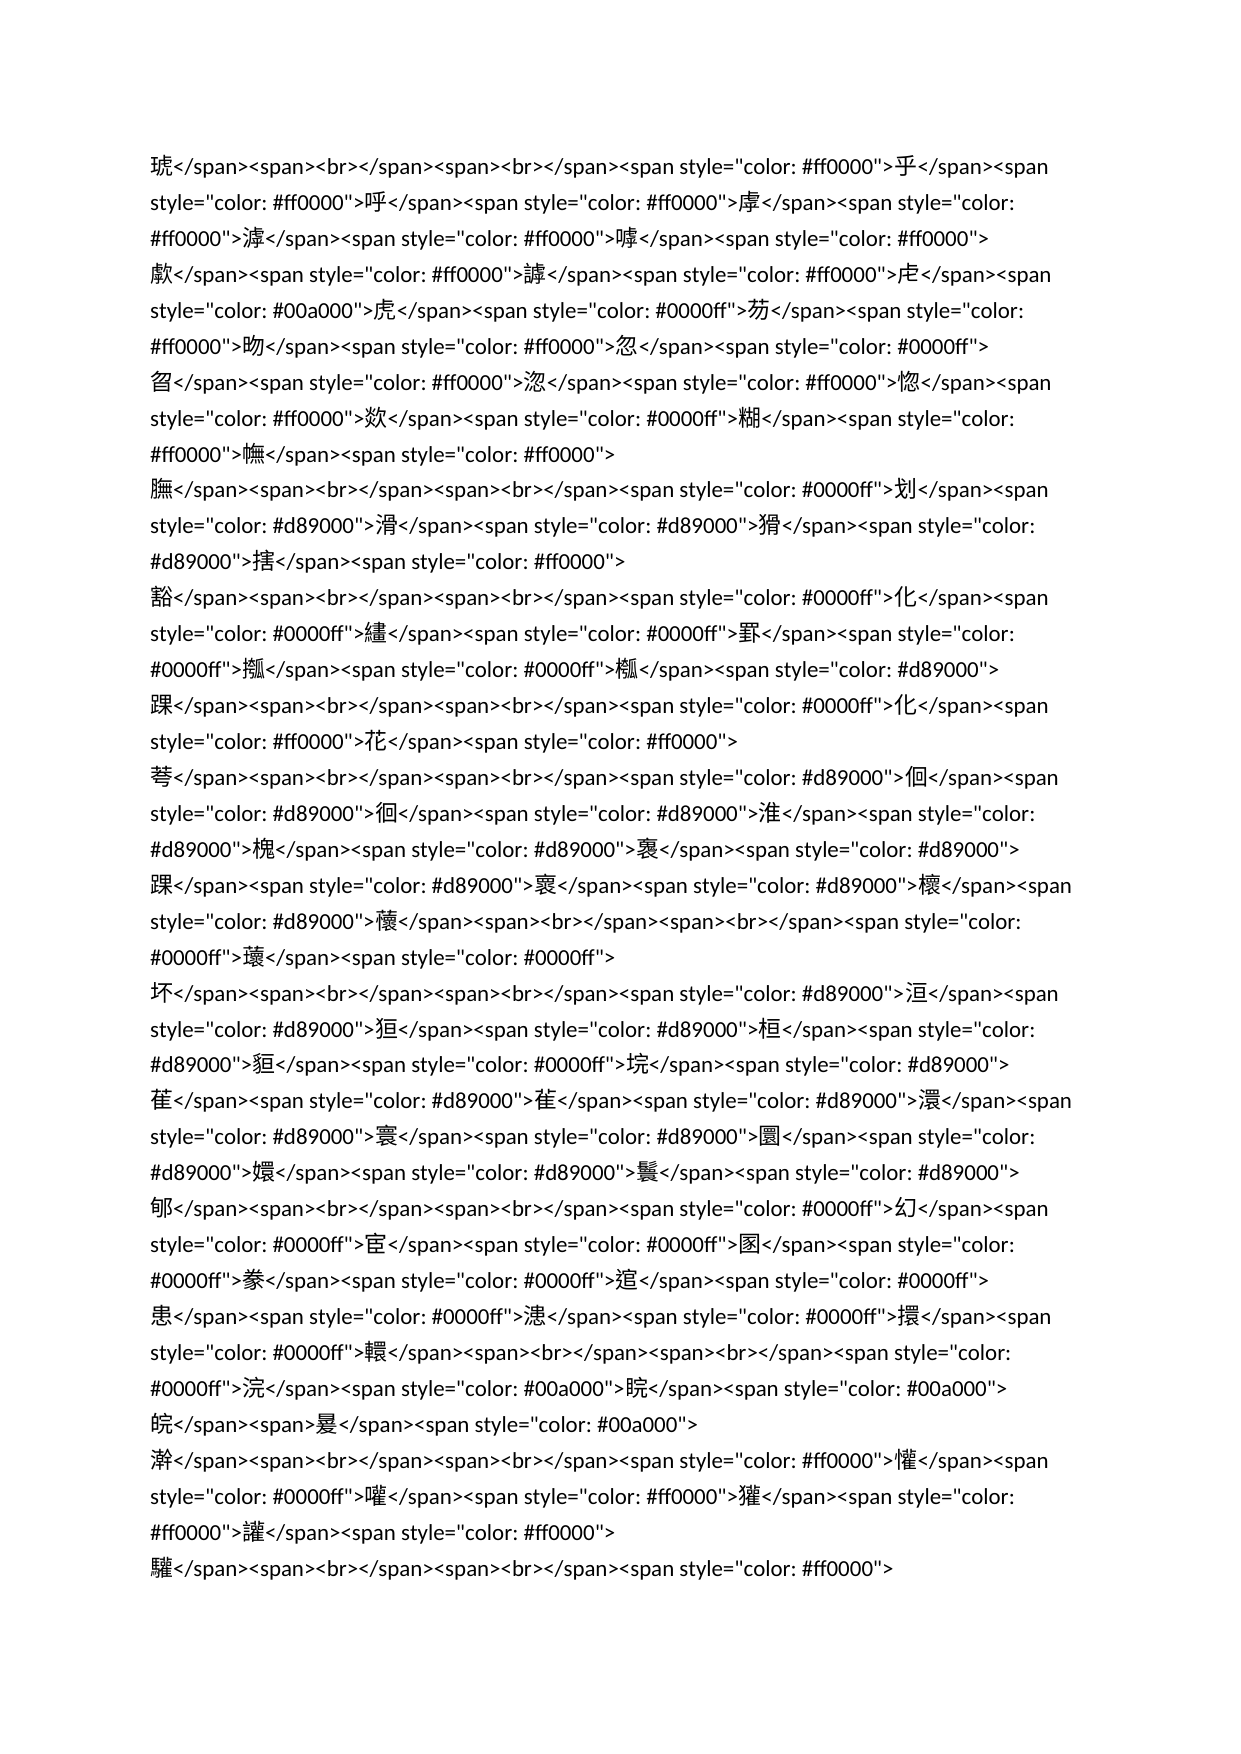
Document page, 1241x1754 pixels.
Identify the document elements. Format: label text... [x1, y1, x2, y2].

text 琥</span><span><br></span><span><br></span><span style="color: #ff0000">乎</span><span style="color: #ff0000">呼</span><span style="color: #ff0000">虖</span><span style="color: #ff0000">滹</span><span style="color: #ff0000">嘑</span><span style="color: #ff0000">歑</span><span style="color: #ff0000">謼</span><span style="color: #ff0000">虍</span><span style="color: #00a000">虎</span><span style="color: #0000ff">芴</span><span style="color: #ff0000">昒</span><span style="color: #ff0000">忽</span><span style="color: #0000ff">曶</span><span style="color: #ff0000">淴</span><span style="color: #ff0000">惚</span><span style="color: #ff0000">欻</span><span style="color: #0000ff">糊</span><span style="color: #ff0000">幠</span><span style="color: #ff0000">膴</span><span><br></span><span><br></span><span style="color: #0000ff">划</span><span style="color: #d89000">滑</span><span style="color: #d89000">猾</span><span style="color: #d89000">搳</span><span style="color: #ff0000">豁</span><span><br></span><span><br></span><span style="color: #0000ff">化</span><span style="color: #0000ff">繣</span><span style="color: #0000ff">罫</span><span style="color: #0000ff">摦</span><span style="color: #0000ff">槬</span><span style="color: #d89000">踝</span><span><br></span><span><br></span><span style="color: #0000ff">化</span><span style="color: #ff0000">花</span><span style="color: #ff0000">荂</span><span><br></span><span><br></span><span style="color: #d89000">佪</span><span style="color: #d89000">徊</span><span style="color: #d89000">淮</span><span style="color: #d89000">槐</span><span style="color: #d89000">褢</span><span style="color: #d89000">踝</span><span style="color: #d89000">褱</span><span style="color: #d89000">櫰</span><span style="color: #d89000">蘹</span><span><br></span><span><br></span><span style="color: #0000ff">蘾</span><span style="color: #0000ff">坏</span><span><br></span><span><br></span><span style="color: #d89000">洹</span><span style="color: #d89000">狟</span><span style="color: #d89000">桓</span><span style="color: #d89000">貆</span><span style="color: #0000ff">垸</span><span style="color: #d89000">萑</span><span style="color: #d89000">雈</span><span style="color: #d89000">澴</span><span style="color: #d89000">寰</span><span style="color: #d89000">圜</span><span style="color: #d89000">嬛</span><span style="color: #d89000">鬟</span><span style="color: #d89000">郇</span><span><br></span><span><br></span><span style="color: #0000ff">幻</span><span style="color: #0000ff">宦</span><span style="color: #0000ff">圂</span><span style="color: #0000ff">豢</span><span style="color: #0000ff">逭</span><span style="color: #0000ff">患</span><span style="color: #0000ff">漶</span><span style="color: #0000ff">擐</span><span style="color: #0000ff">轘</span><span><br></span><span><br></span><span style="color: #0000ff">浣</span><span style="color: #00a000">睆</span><span style="color: #00a000">皖</span><span>㬊</span><span style="color: #00a000">澣</span><span><br></span><span><br></span><span style="color: #ff0000">懽</span><span style="color: #0000ff">嚾</span><span style="color: #ff0000">獾</span><span style="color: #ff0000">讙</span><span style="color: #ff0000">驩</span><span><br></span><span><br></span><span style="color: #ff0000"> [150, 150, 1090, 1583]
